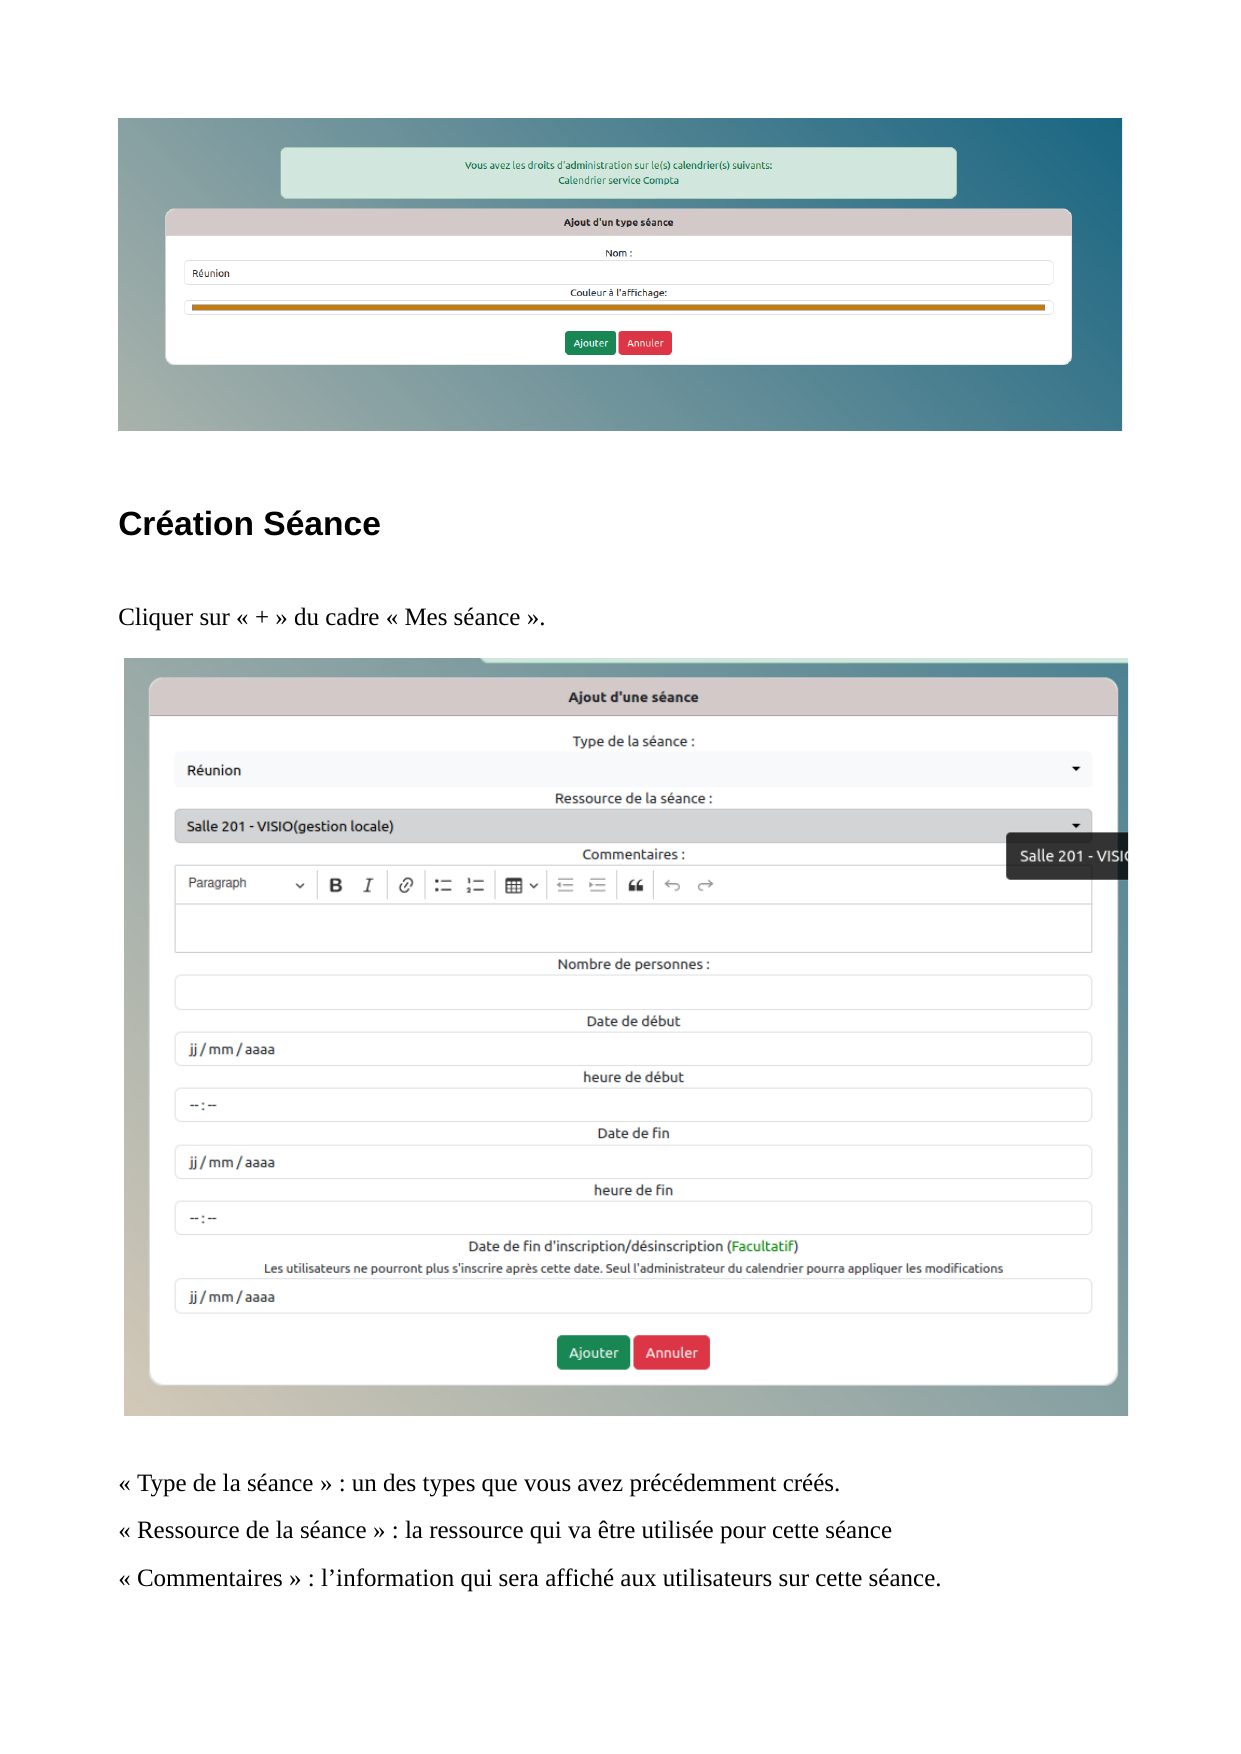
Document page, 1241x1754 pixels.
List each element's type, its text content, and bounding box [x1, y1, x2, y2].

picture [124, 658, 1129, 1416]
text « Ressource de la séance » : la ressource qui va être utilisée pour cette séance [118, 1515, 1122, 1544]
text Cliquer sur « + » du cadre « Mes séance ». [118, 602, 1122, 631]
subtitle Création Séance [118, 504, 1122, 542]
picture [118, 118, 1123, 431]
text « Type de la séance » : un des types que vous avez précédemment créés. [118, 1468, 1122, 1496]
text « Commentaires » : l’information qui sera affiché aux utilisateurs sur cette séance. [118, 1563, 1122, 1592]
